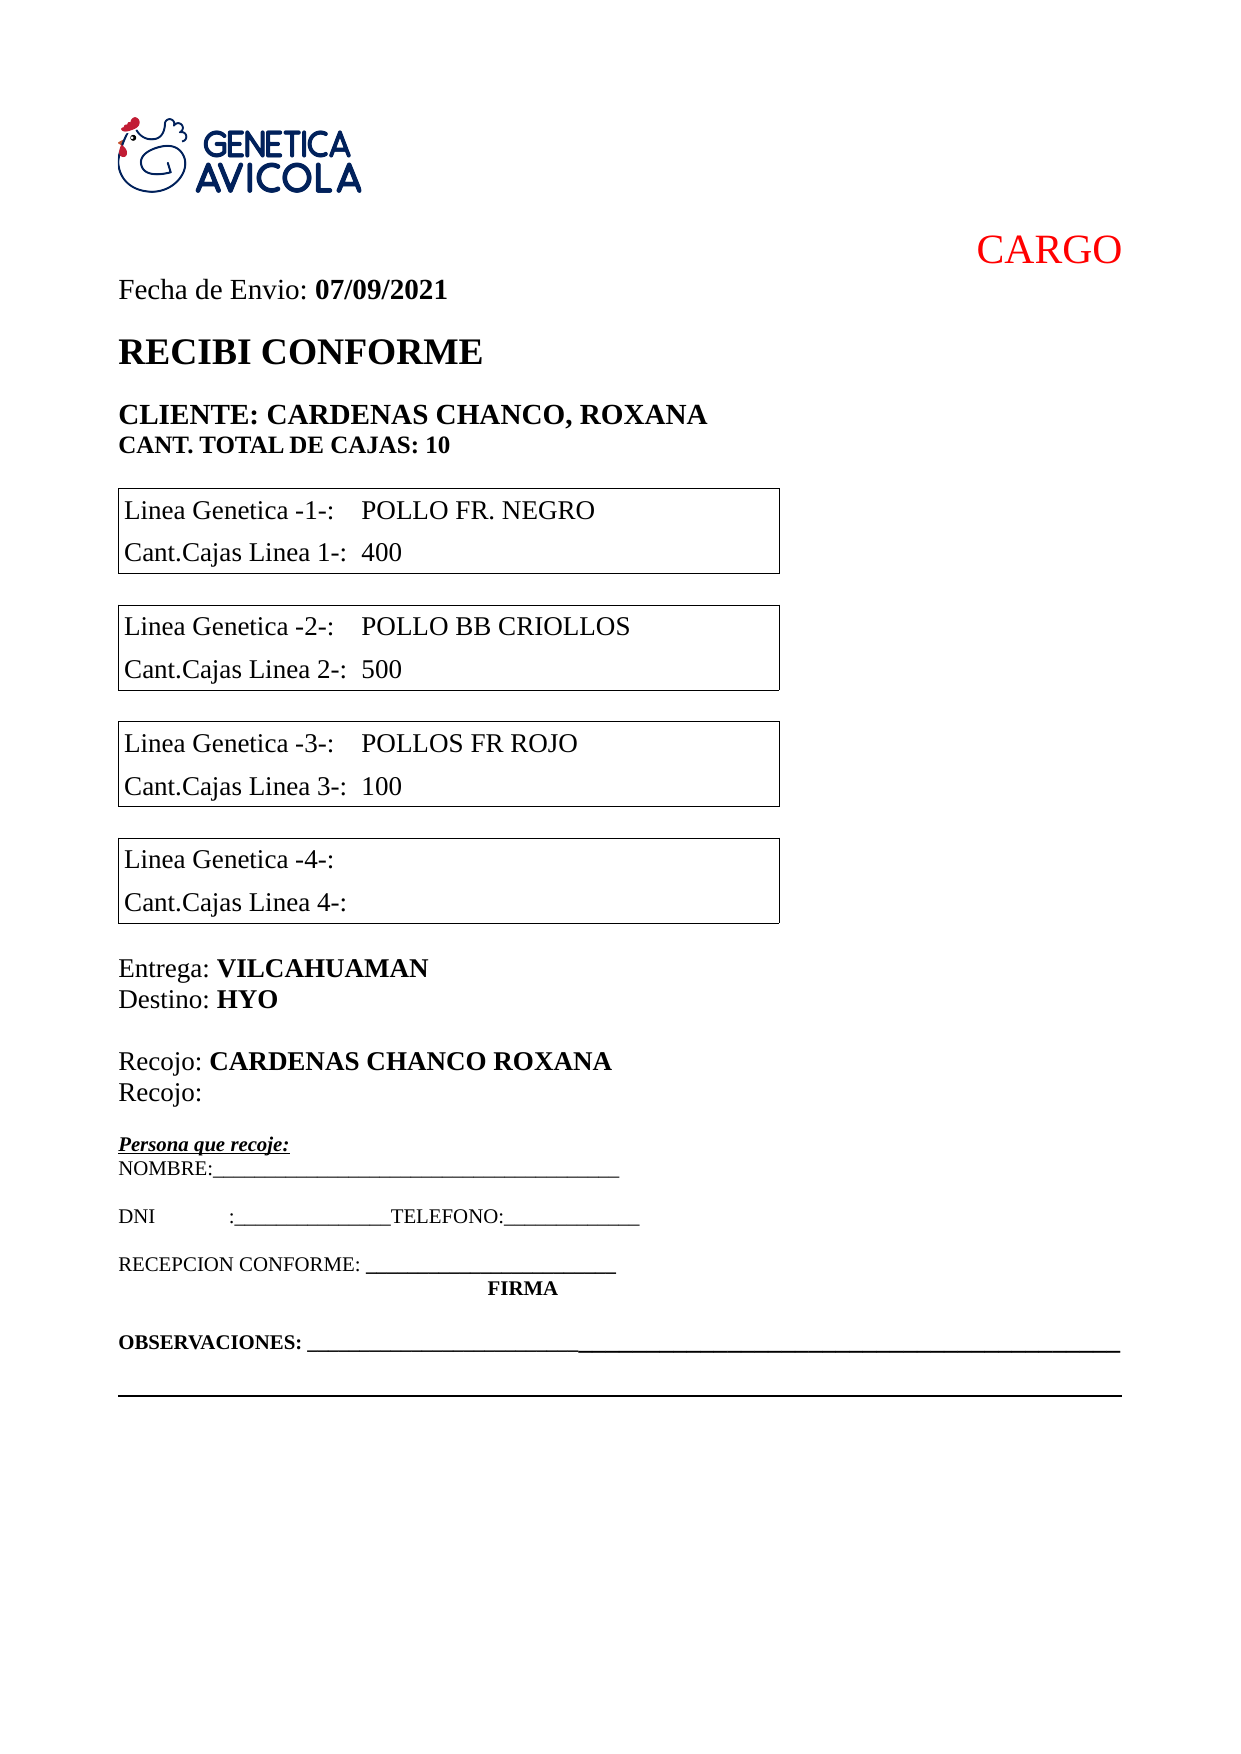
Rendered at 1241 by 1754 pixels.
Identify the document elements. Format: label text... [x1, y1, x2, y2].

table_cell Cant.Cajas Linea 2-: [119, 647, 356, 690]
table_cell [118, 691, 356, 721]
text FIRMA [118, 1276, 1122, 1300]
text OBSERVACIONES: __________________________________________________________________ [118, 1324, 1122, 1355]
table_cell [356, 839, 779, 880]
text CANT. TOTAL DE CAJAS: 10 [118, 431, 1122, 459]
text CLIENTE: CARDENAS CHANCO, ROXANA [118, 397, 1122, 431]
text Recojo: CARDENAS CHANCO ROXANA [118, 1045, 1122, 1076]
table_cell [356, 807, 779, 838]
table_cell 100 [356, 764, 779, 806]
table_cell Linea Genetica -2-: [119, 606, 356, 647]
picture [117, 117, 362, 193]
text RECIBI CONFORME [118, 330, 1122, 373]
text RECEPCION CONFORME: ________________________ [118, 1252, 1122, 1276]
table_cell [118, 574, 356, 604]
table_cell 500 [356, 647, 779, 690]
text Fecha de Envio: 07/09/2021 [118, 272, 1122, 306]
table_cell POLLOS FR ROJO [356, 722, 779, 764]
table_cell [356, 574, 779, 604]
table_cell Cant.Cajas Linea 3-: [119, 764, 356, 806]
text DNI :_______________TELEFONO:_____________ [118, 1204, 1122, 1228]
table_cell [356, 691, 779, 721]
table_cell Linea Genetica -4-: [119, 839, 356, 880]
table_header Linea Genetica -1-: [119, 489, 356, 531]
table_cell Cant.Cajas Linea 1-: [119, 531, 356, 573]
text Persona que recoje: [118, 1132, 1122, 1156]
text NOMBRE:_______________________________________ [118, 1156, 1122, 1180]
text CARGO [118, 224, 1122, 272]
text Entrega: VILCAHUAMAN [118, 952, 1122, 983]
table_cell [356, 880, 779, 923]
table_cell Cant.Cajas Linea 4-: [119, 880, 356, 923]
table_cell [118, 807, 356, 838]
table_cell Linea Genetica -3-: [119, 722, 356, 764]
table_cell POLLO BB CRIOLLOS [356, 606, 779, 647]
text Destino: HYO [118, 983, 1122, 1014]
table_header POLLO FR. NEGRO [356, 489, 779, 531]
table_cell 400 [356, 531, 779, 573]
text Recojo: [118, 1076, 1122, 1108]
